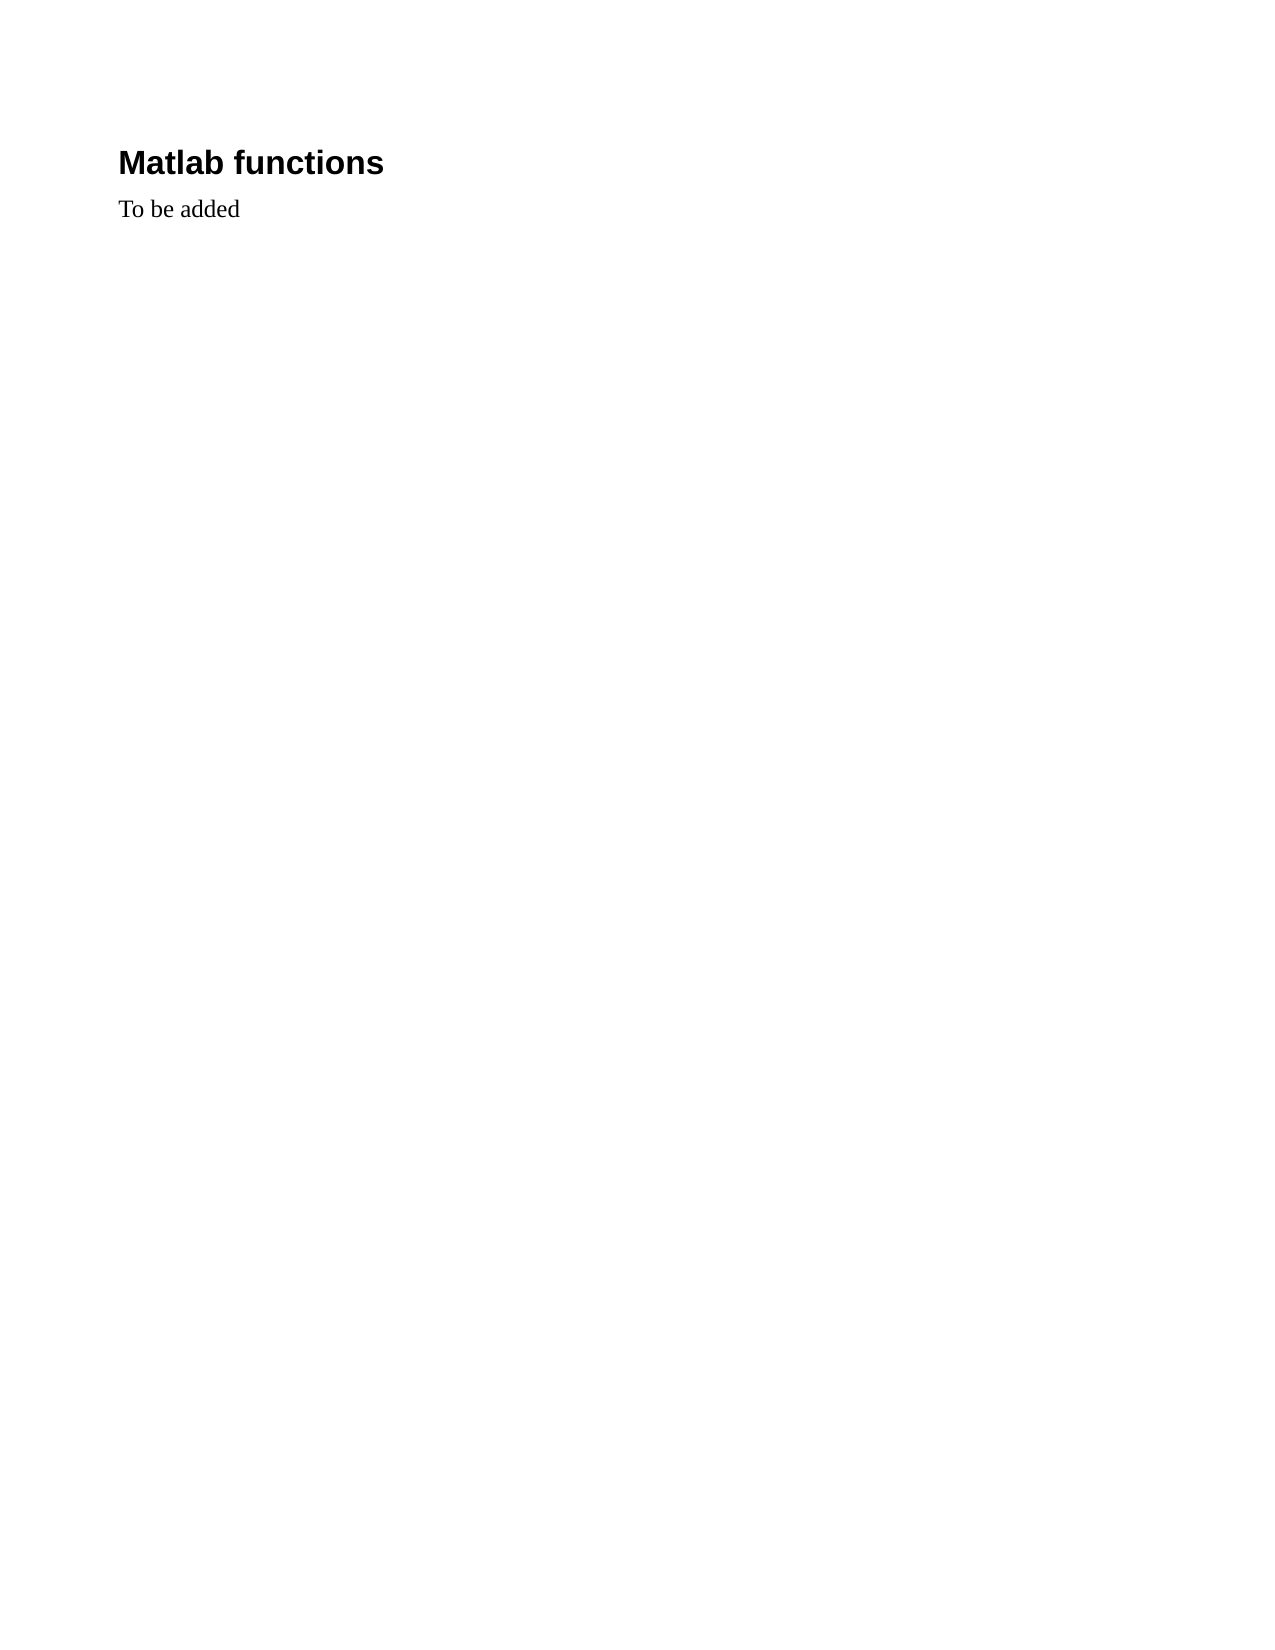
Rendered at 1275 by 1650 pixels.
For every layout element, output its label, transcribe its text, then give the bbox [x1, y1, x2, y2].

text To be added [118, 194, 1157, 223]
subtitle Matlab functions [118, 143, 1157, 182]
